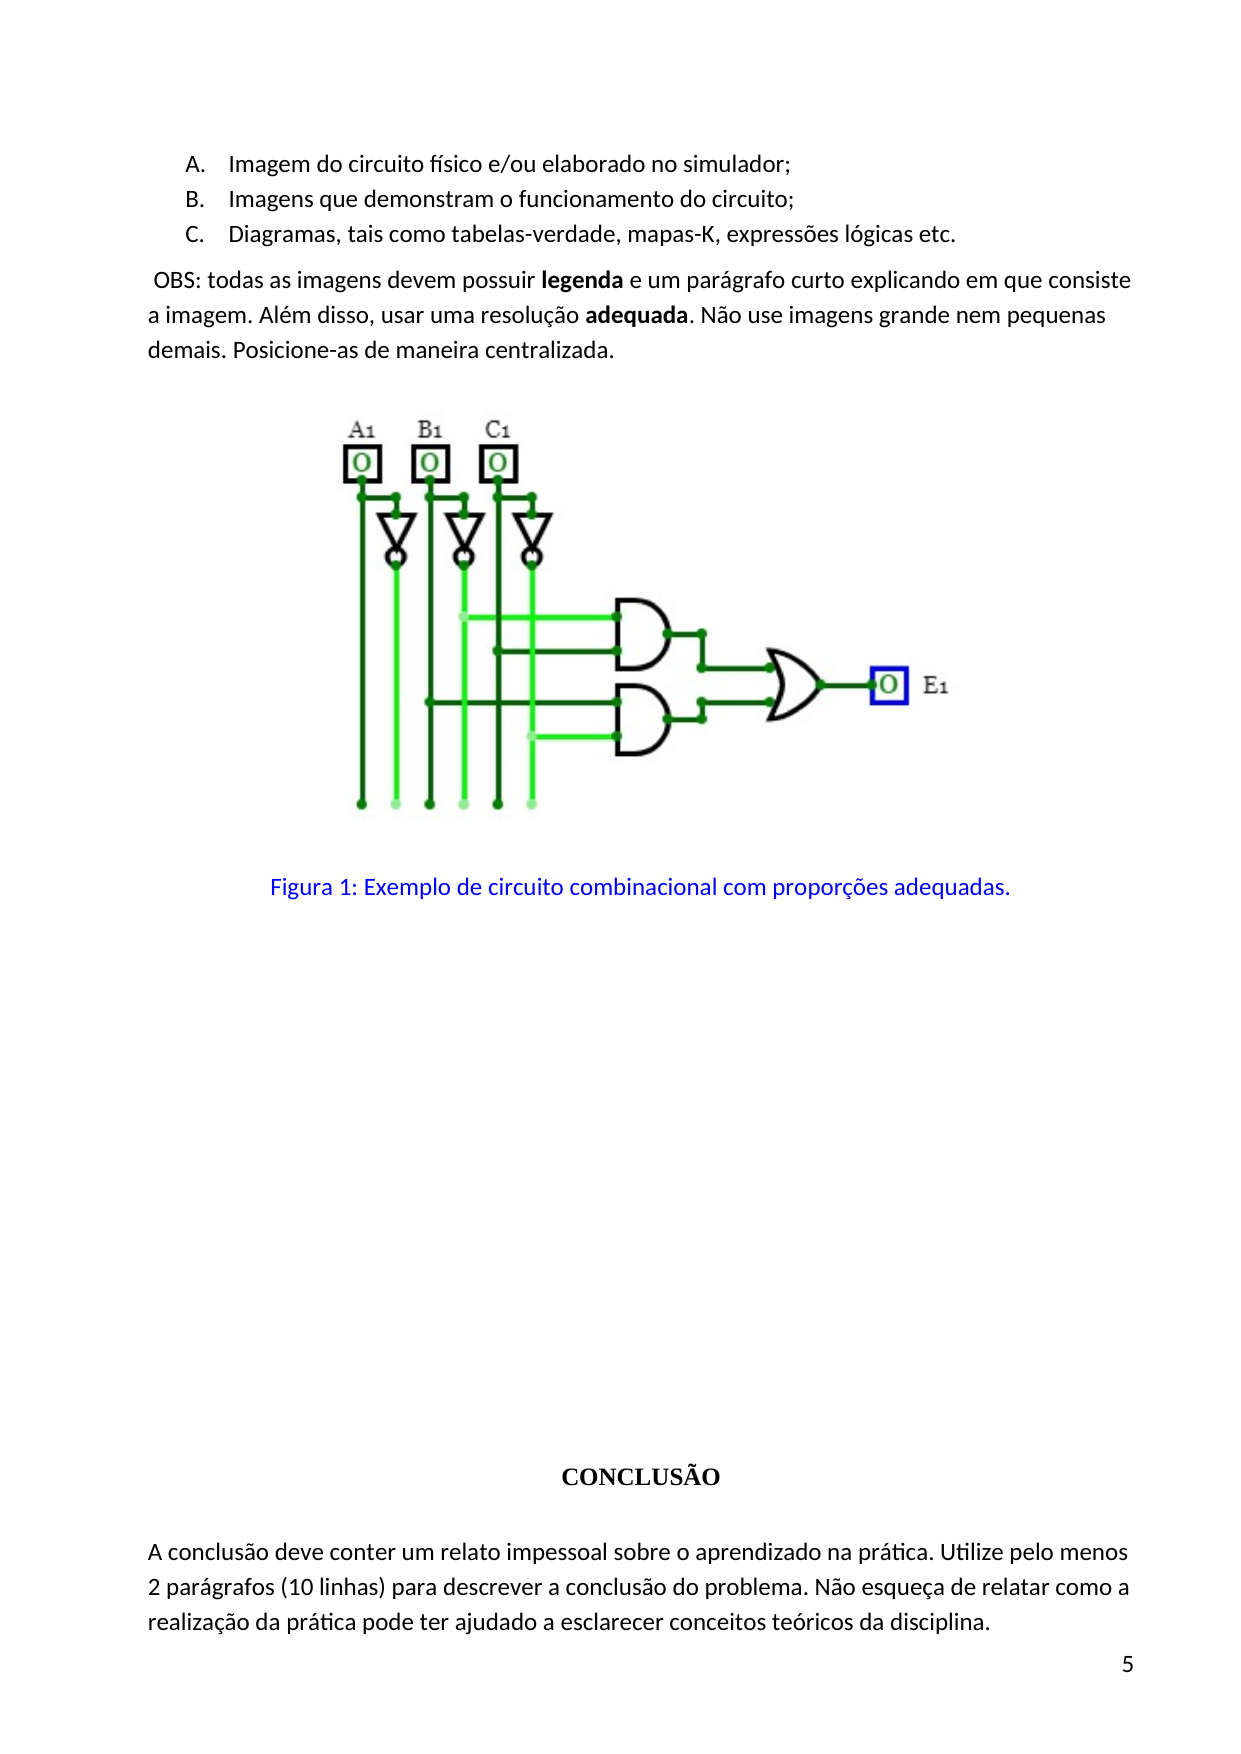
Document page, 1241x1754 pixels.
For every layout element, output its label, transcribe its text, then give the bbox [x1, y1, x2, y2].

subtitle CONCLUSÃO [148, 1462, 1134, 1491]
list Imagens que demonstram o funcionamento do circuito; [185, 183, 1134, 214]
list Imagem do circuito físico e/ou elaborado no simulador; [185, 148, 1134, 179]
picture [312, 404, 969, 834]
text A conclusão deve conter um relato impessoal sobre o aprendizado na prática. Utilize pelo menos 2 parágrafos (10 linhas) para descrever a conclusão do problema. Não esqueça de relatar como a realização da prática pode ter ajudado a esclarecer conceitos teóricos da disciplina. [148, 1536, 1134, 1637]
text OBS: todas as imagens devem possuir legenda e um parágrafo curto explicando em que consiste a imagem. Além disso, usar uma resolução adequada. Não use imagens grande nem pequenas demais. Posicione-as de maneira centralizada. [148, 264, 1134, 364]
text Figura 1: Exemplo de circuito combinacional com proporções adequadas. [148, 379, 1134, 902]
list Diagramas, tais como tabelas-verdade, mapas-K, expressões lógicas etc. [185, 218, 1134, 249]
